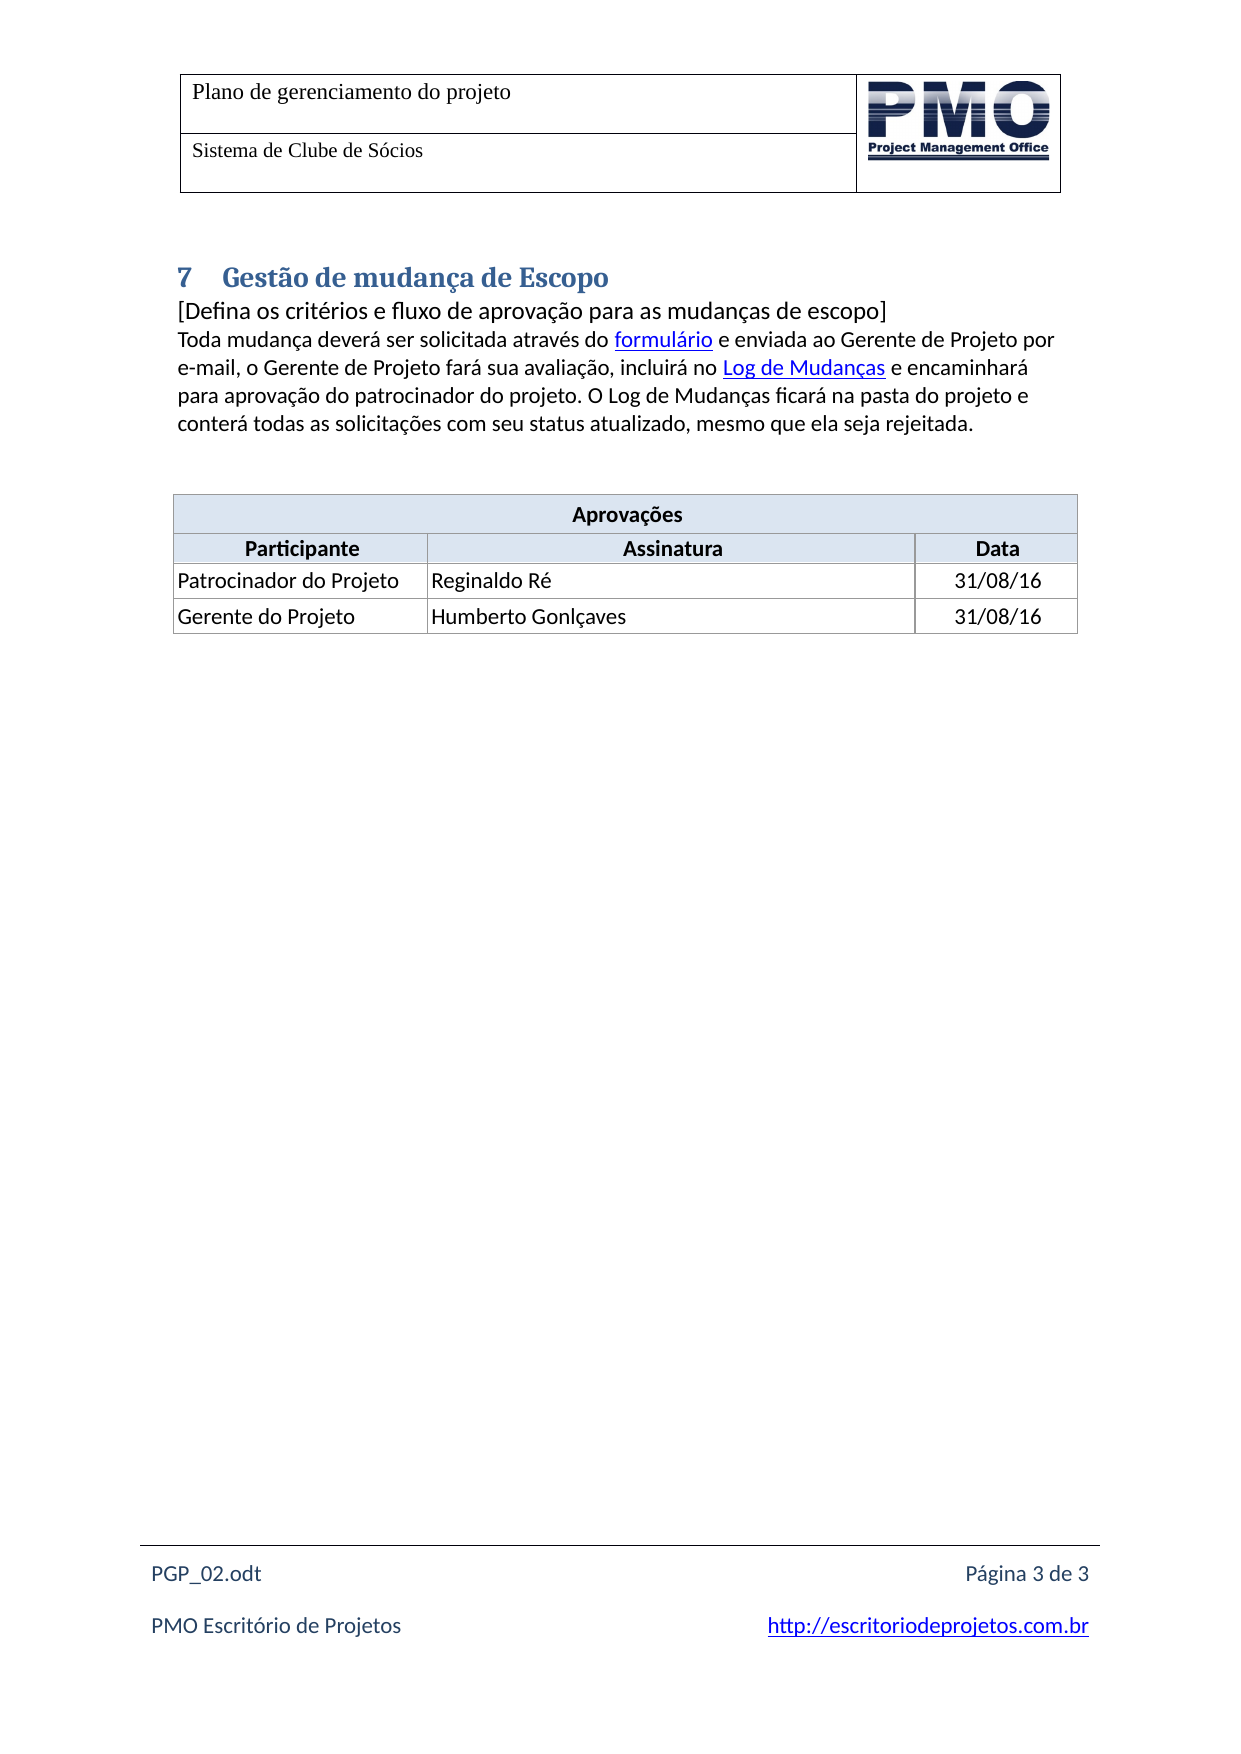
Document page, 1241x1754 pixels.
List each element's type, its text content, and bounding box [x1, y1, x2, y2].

subtitle Gestão de mudança de Escopo [177, 261, 1063, 295]
picture [868, 81, 1050, 161]
table_cell Humberto Gonlçaves [428, 599, 914, 633]
text Toda mudança deverá ser solicitada através do formulário e enviada ao Gerente de Projeto por e-mail, o Gerente de Projeto fará sua avaliação, incluirá no Log de Mudanças e encaminhará para aprovação do patrocinador do projeto. O Log de Mudanças ficará na pasta do projeto e conterá todas as solicitações com seu status atualizado, mesmo que ela seja rejeitada. [177, 326, 1063, 438]
table_cell Assinatura [428, 534, 914, 562]
table_cell 31/08/16 [916, 599, 1077, 633]
table_cell Participante [174, 534, 427, 562]
table_header Aprovações [174, 495, 1077, 533]
table_cell Data [916, 534, 1077, 562]
table_cell Patrocinador do Projeto [174, 564, 427, 598]
text [Defina os critérios e fluxo de aprovação para as mudanças de escopo] [177, 295, 1063, 326]
table_cell 31/08/16 [916, 564, 1077, 598]
table_cell Reginaldo Ré [428, 564, 914, 598]
table_cell Gerente do Projeto [174, 599, 427, 633]
